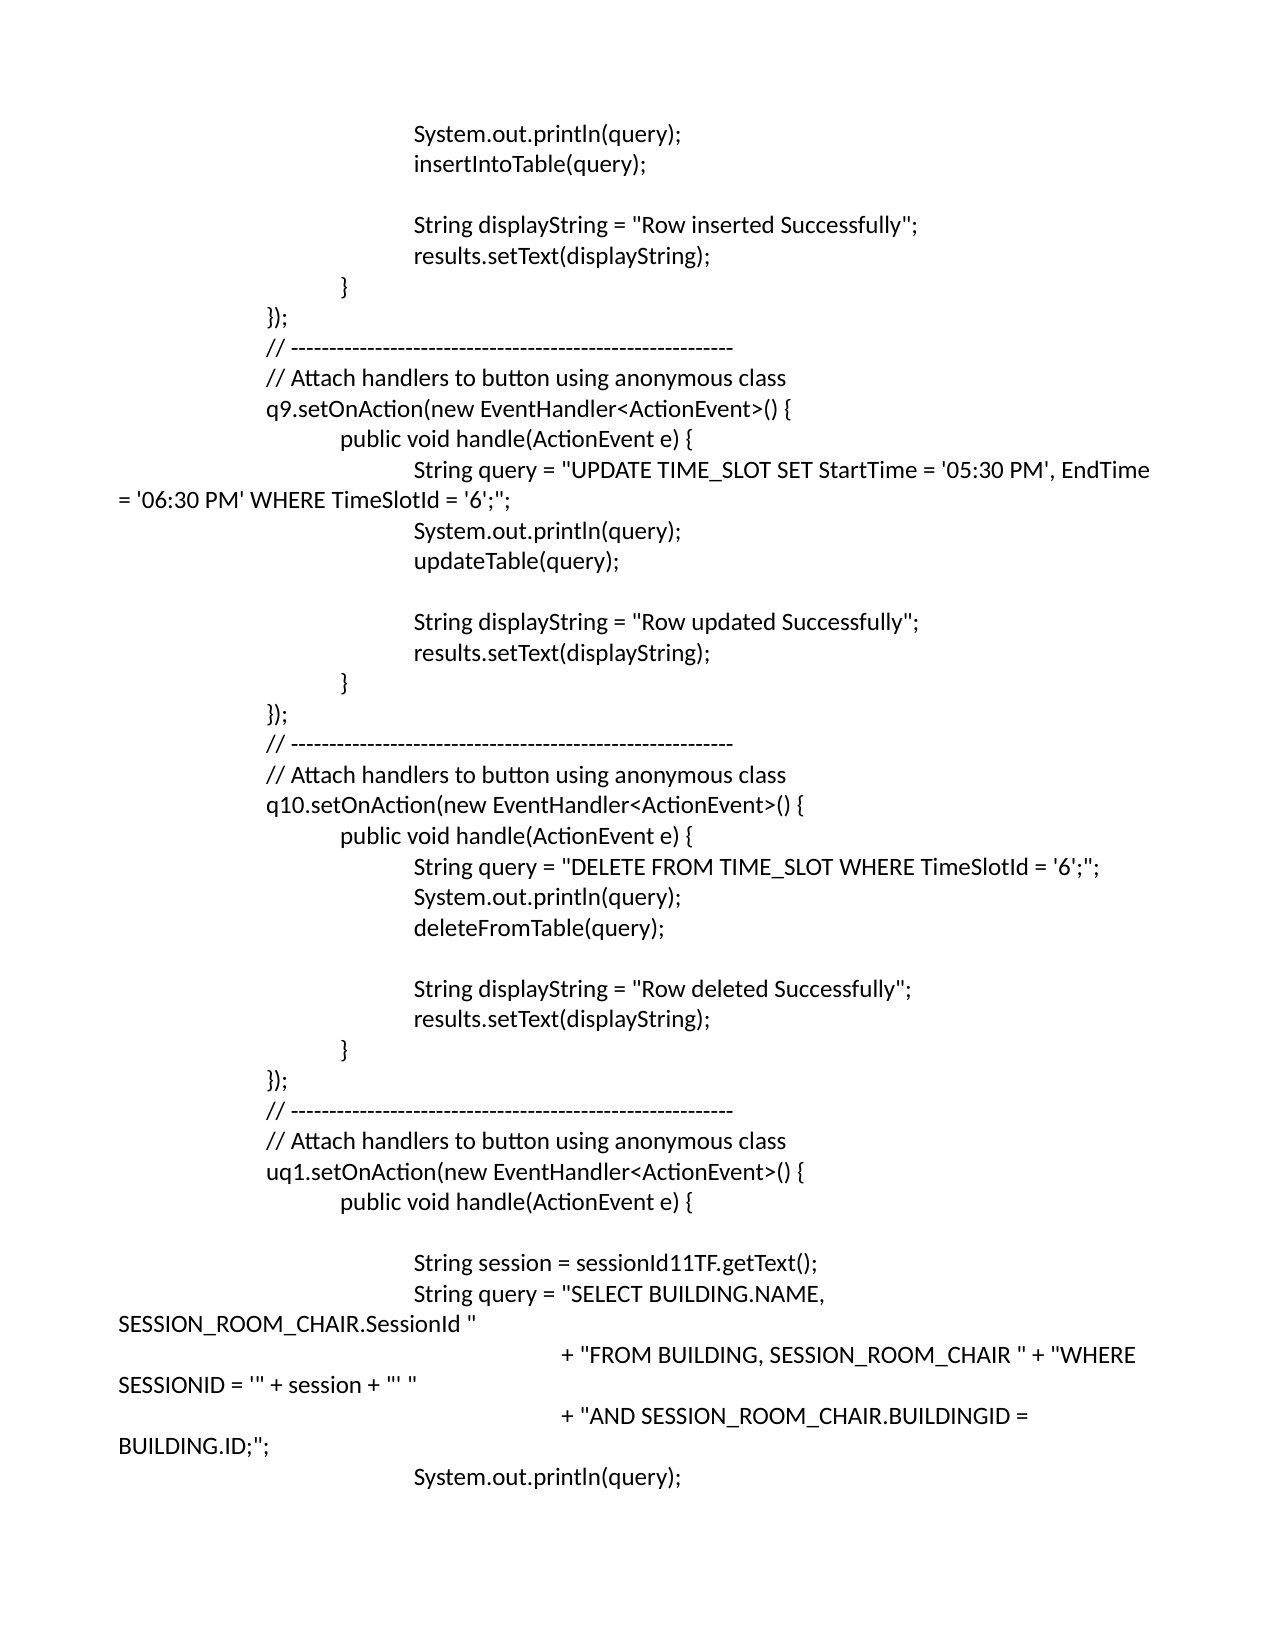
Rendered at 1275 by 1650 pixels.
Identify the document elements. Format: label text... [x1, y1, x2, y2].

text deleteFromTable(query); [118, 912, 1157, 942]
text }); [118, 698, 1157, 728]
text String displayString = "Row inserted Successfully"; [118, 210, 1157, 240]
text String displayString = "Row updated Successfully"; [118, 606, 1157, 637]
text String query = "UPDATE TIME_SLOT SET StartTime = '05:30 PM', EndTime = '06:30 PM' WHERE TimeSlotId = '6';"; [118, 454, 1157, 515]
text // ---------------------------------------------------------- [118, 1095, 1157, 1125]
text results.setText(displayString); [118, 1003, 1157, 1034]
text uq1.setOnAction(new EventHandler<ActionEvent>() { [118, 1156, 1157, 1186]
text // ---------------------------------------------------------- [118, 332, 1157, 362]
text // ---------------------------------------------------------- [118, 728, 1157, 759]
text } [118, 1034, 1157, 1064]
text }); [118, 1064, 1157, 1095]
text + "FROM BUILDING, SESSION_ROOM_CHAIR " + "WHERE SESSIONID = '" + session + "' " [118, 1339, 1157, 1400]
text public void handle(ActionEvent e) { [118, 1186, 1157, 1217]
text String query = "SELECT BUILDING.NAME, SESSION_ROOM_CHAIR.SessionId " [118, 1278, 1157, 1339]
text String session = sessionId11TF.getText(); [118, 1247, 1157, 1278]
text System.out.println(query); [118, 118, 1157, 149]
text q9.setOnAction(new EventHandler<ActionEvent>() { [118, 393, 1157, 423]
text // Attach handlers to button using anonymous class [118, 1125, 1157, 1156]
text public void handle(ActionEvent e) { [118, 423, 1157, 454]
text + "AND SESSION_ROOM_CHAIR.BUILDINGID = BUILDING.ID;"; [118, 1400, 1157, 1461]
text System.out.println(query); [118, 881, 1157, 912]
text insertIntoTable(query); [118, 149, 1157, 179]
text System.out.println(query); [118, 515, 1157, 545]
text results.setText(displayString); [118, 240, 1157, 271]
text public void handle(ActionEvent e) { [118, 820, 1157, 851]
text updateTable(query); [118, 545, 1157, 576]
text }); [118, 301, 1157, 332]
text // Attach handlers to button using anonymous class [118, 362, 1157, 393]
text String query = "DELETE FROM TIME_SLOT WHERE TimeSlotId = '6';"; [118, 851, 1157, 881]
text String displayString = "Row deleted Successfully"; [118, 973, 1157, 1003]
text results.setText(displayString); [118, 637, 1157, 667]
text } [118, 667, 1157, 698]
text q10.setOnAction(new EventHandler<ActionEvent>() { [118, 789, 1157, 820]
text System.out.println(query); [118, 1461, 1157, 1492]
text // Attach handlers to button using anonymous class [118, 759, 1157, 789]
text } [118, 271, 1157, 301]
